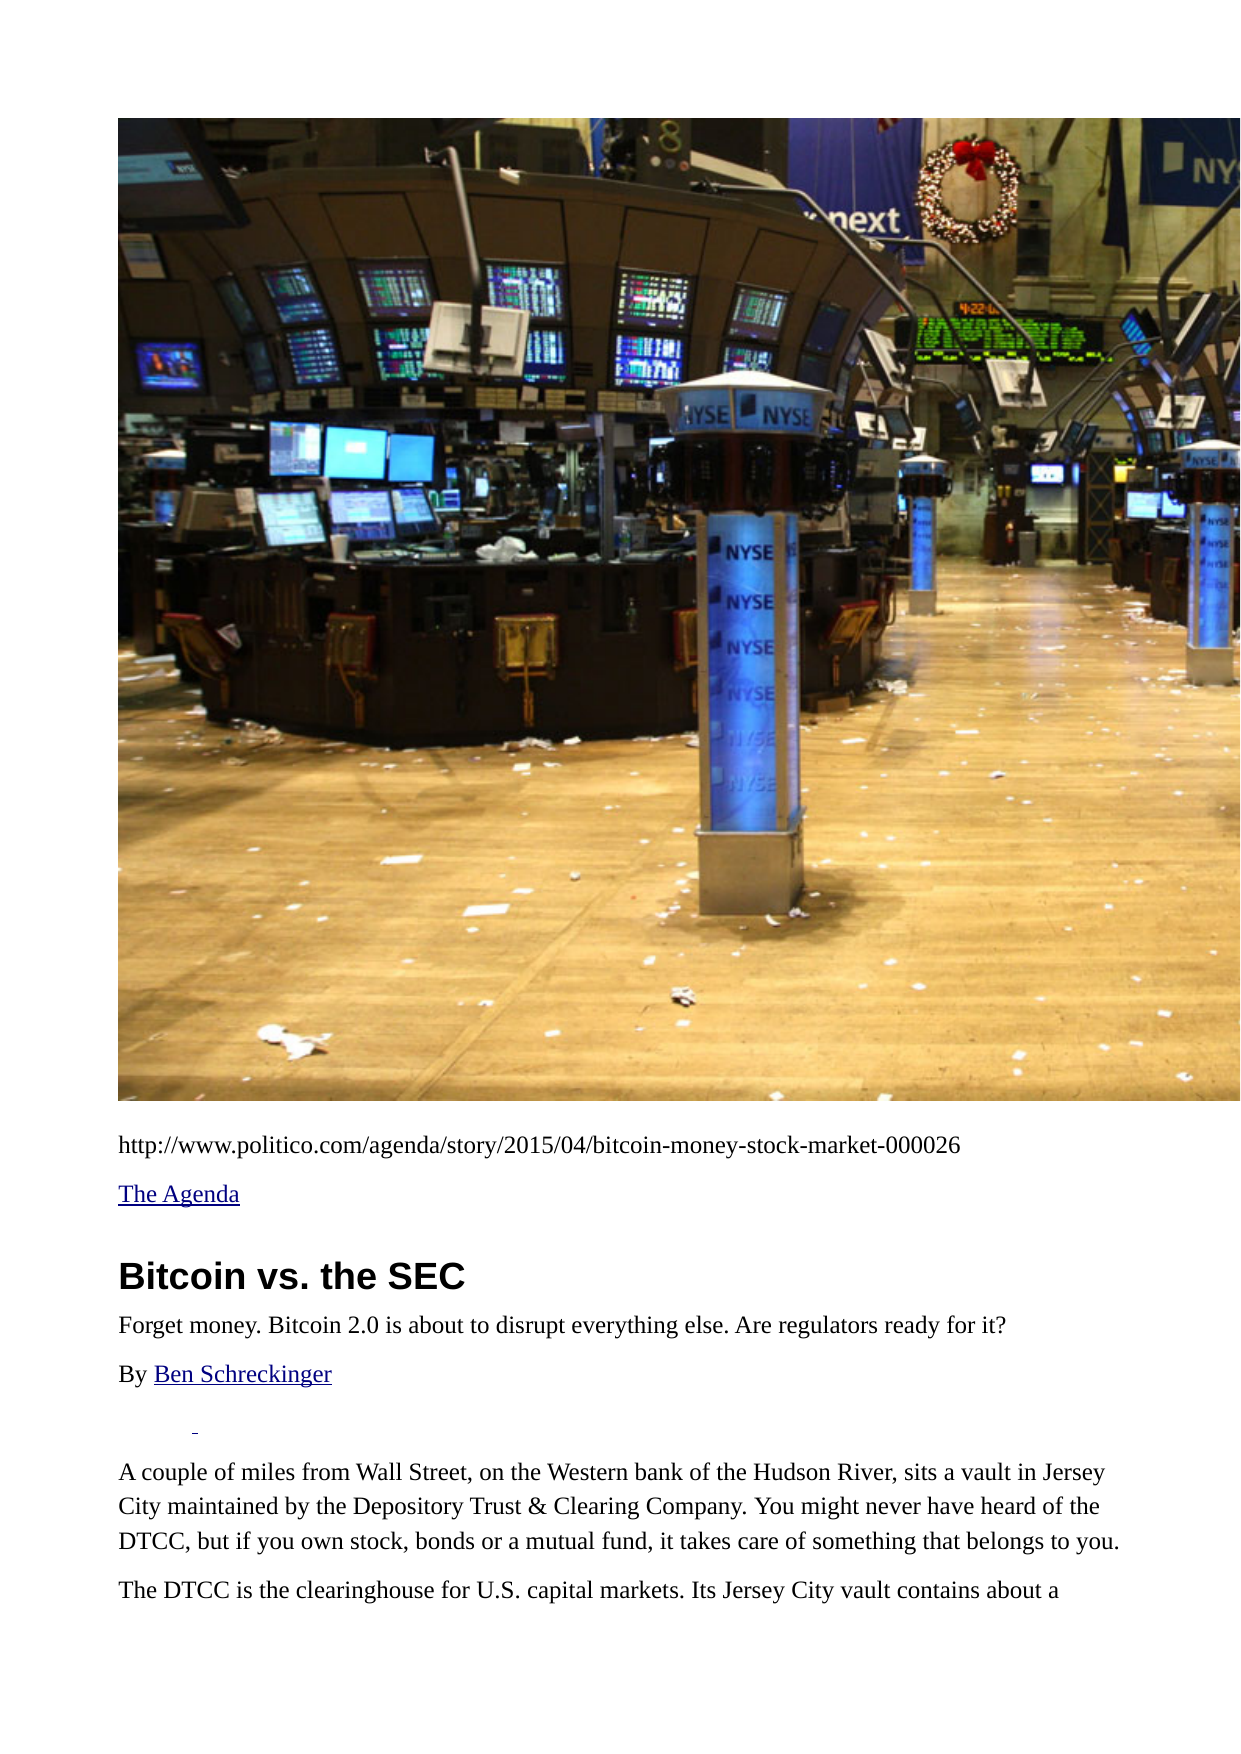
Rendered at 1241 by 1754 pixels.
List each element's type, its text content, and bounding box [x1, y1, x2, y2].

subtitle Bitcoin vs. the SEC [118, 1253, 1122, 1297]
text By Ben Schreckinger [118, 1359, 1122, 1387]
picture [118, 118, 1241, 1101]
text The Agenda [118, 1179, 1122, 1208]
text Forget money. Bitcoin 2.0 is about to disrupt everything else. Are regulators ready for it? [118, 1310, 1122, 1338]
text http://www.politico.com/agenda/story/2015/04/bitcoin-money-stock-market-000026 [118, 1130, 1122, 1159]
text The DTCC is the clearinghouse for U.S. capital markets. Its Jersey City vault contains about a [118, 1575, 1122, 1604]
text A couple of miles from Wall Street, on the Western bank of the Hudson River, sits a vault in Jersey City maintained by the Depository Trust & Clearing Company. You might never have heard of the DTCC, but if you own stock, bonds or a mutual fund, it takes care of something that belongs to you. [118, 1457, 1122, 1554]
